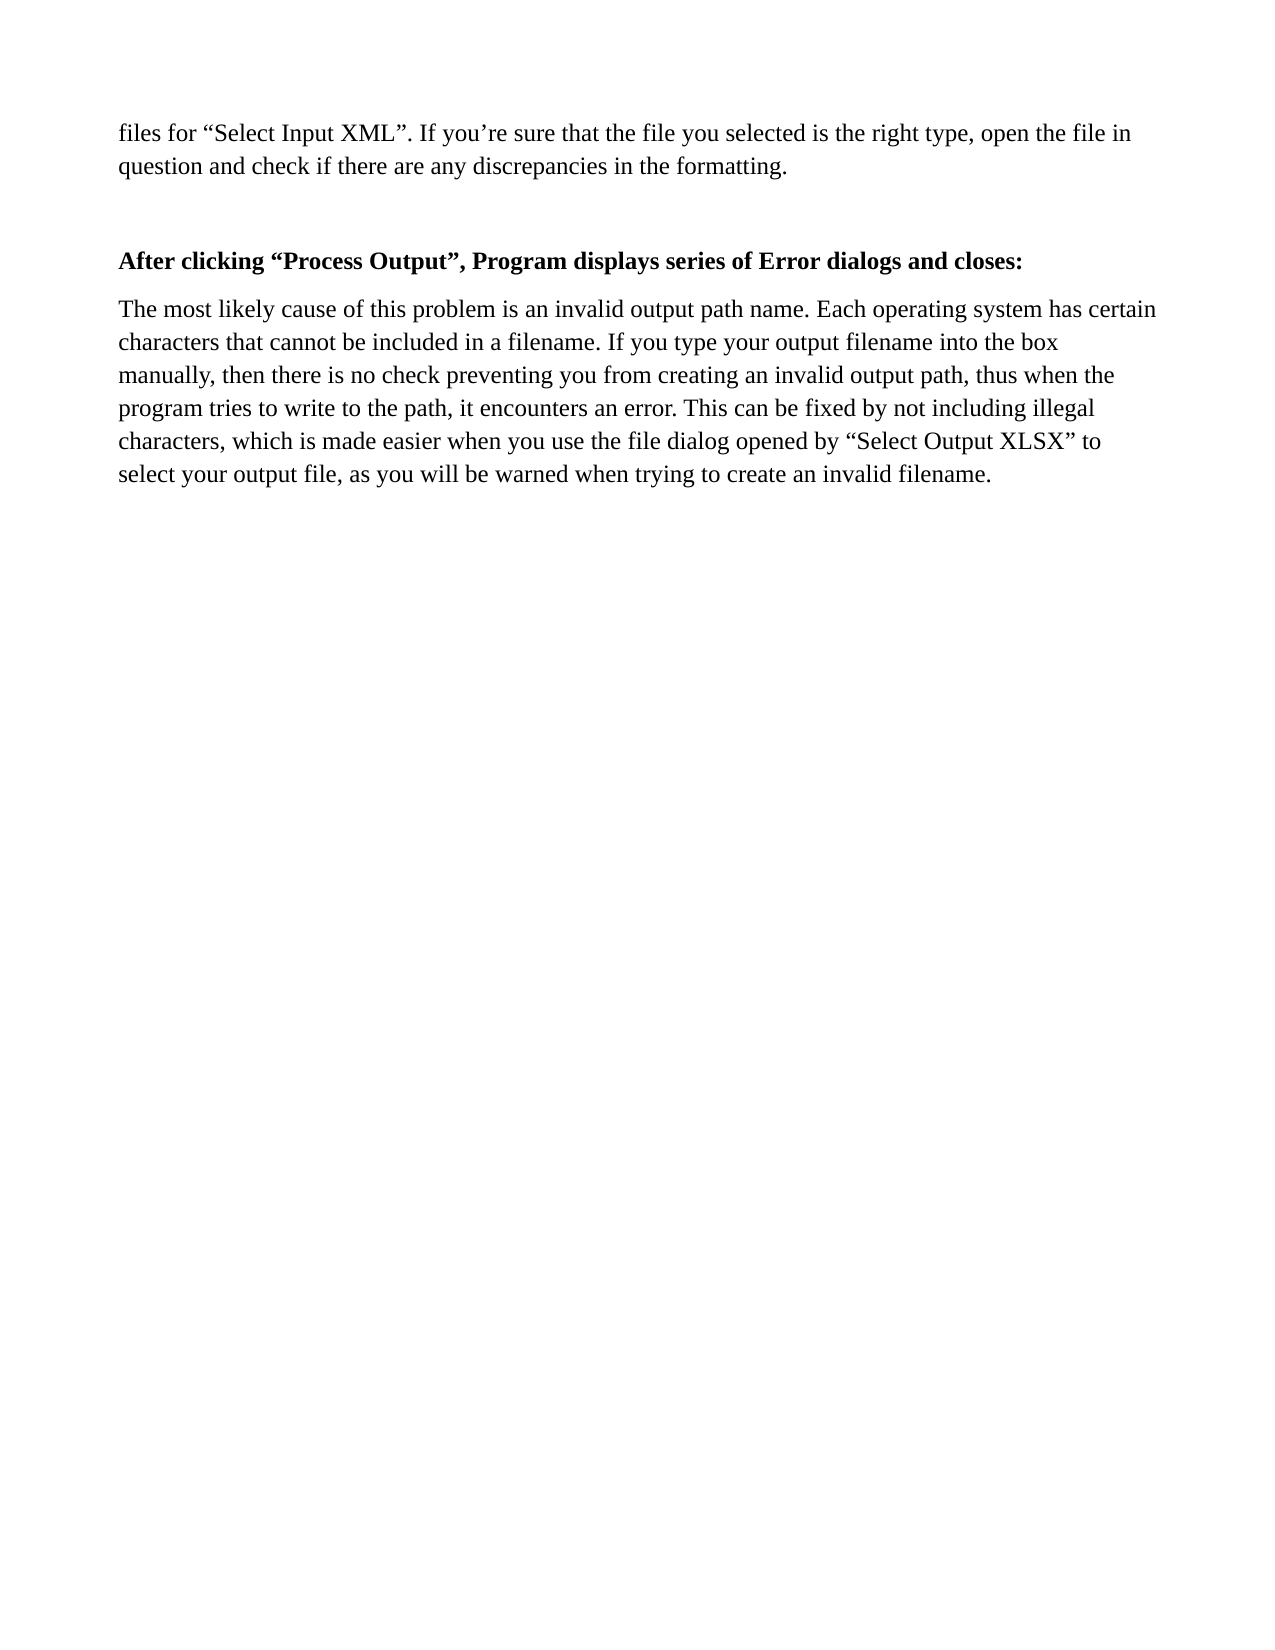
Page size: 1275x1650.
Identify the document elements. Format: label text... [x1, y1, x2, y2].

text files for “Select Input XML”. If you’re sure that the file you selected is the right type, open the file in question and check if there are any discrepancies in the formatting. [118, 118, 1157, 180]
text The most likely cause of this problem is an invalid output path name. Each operating system has certain characters that cannot be included in a filename. If you type your output filename into the box manually, then there is no check preventing you from creating an invalid output path, thus when the program tries to write to the path, it encounters an error. This can be fixed by not including illegal characters, which is made easier when you use the file dialog opened by “Select Output XLSX” to select your output file, as you will be warned when trying to create an invalid filename. [118, 294, 1157, 488]
text After clicking “Process Output”, Program displays series of Error dialogs and closes: [118, 246, 1157, 275]
